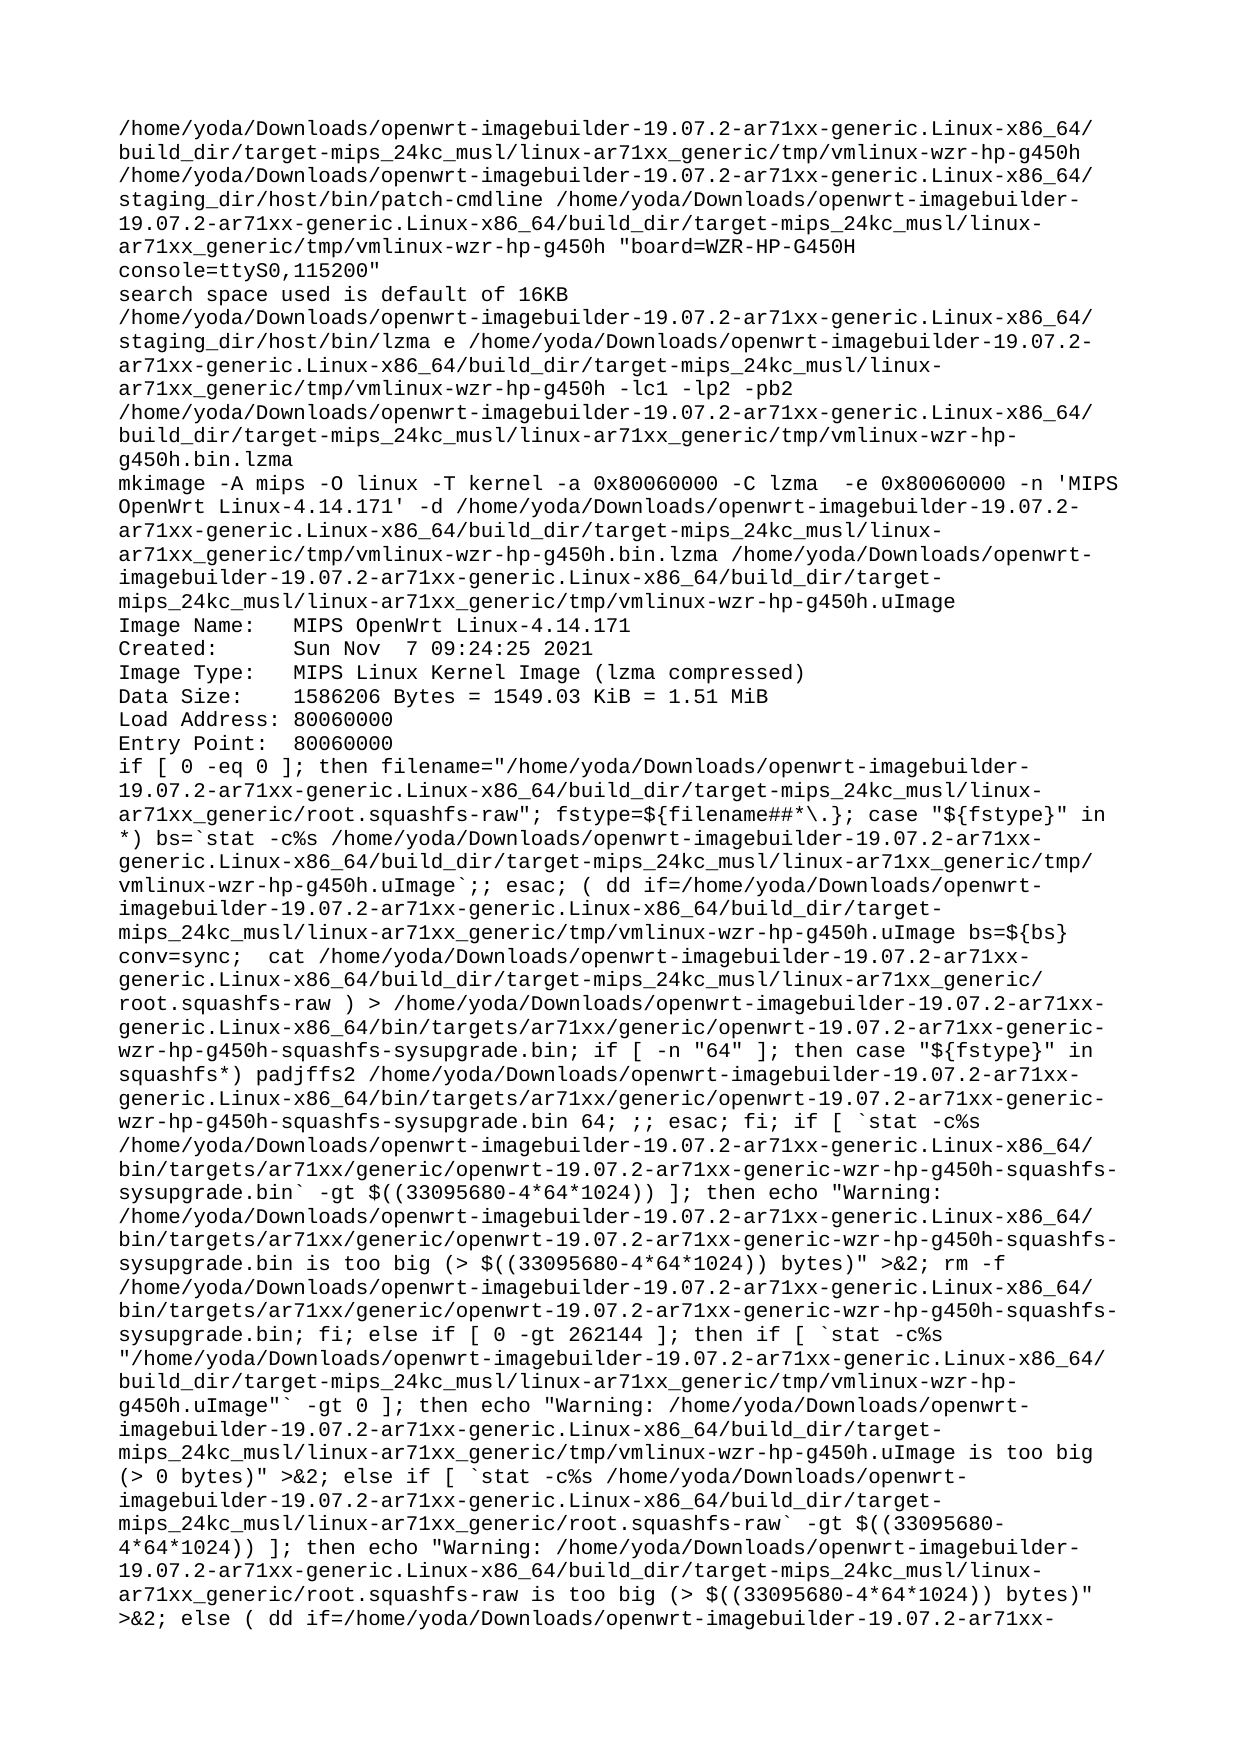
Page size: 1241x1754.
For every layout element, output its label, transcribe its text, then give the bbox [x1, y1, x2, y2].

text Image Name: MIPS OpenWrt Linux-4.14.171 [118, 615, 1122, 638]
text /home/yoda/Downloads/openwrt-imagebuilder-19.07.2-ar71xx-generic.Linux-x86_64/staging_dir/host/bin/patch-cmdline /home/yoda/Downloads/openwrt-imagebuilder-19.07.2-ar71xx-generic.Linux-x86_64/build_dir/target-mips_24kc_musl/linux-ar71xx_generic/tmp/vmlinux-wzr-hp-g450h "board=WZR-HP-G450H console=ttyS0,115200" [118, 165, 1122, 284]
text search space used is default of 16KB [118, 284, 1122, 307]
text Load Address: 80060000 [118, 709, 1122, 733]
text if [ 0 -eq 0 ]; then filename="/home/yoda/Downloads/openwrt-imagebuilder-19.07.2-ar71xx-generic.Linux-x86_64/build_dir/target-mips_24kc_musl/linux-ar71xx_generic/root.squashfs-raw"; fstype=${filename##*\.}; case "${fstype}" in *) bs=`stat -c%s /home/yoda/Downloads/openwrt-imagebuilder-19.07.2-ar71xx-generic.Linux-x86_64/build_dir/target-mips_24kc_musl/linux-ar71xx_generic/tmp/vmlinux-wzr-hp-g450h.uImage`;; esac; ( dd if=/home/yoda/Downloads/openwrt-imagebuilder-19.07.2-ar71xx-generic.Linux-x86_64/build_dir/target-mips_24kc_musl/linux-ar71xx_generic/tmp/vmlinux-wzr-hp-g450h.uImage bs=${bs} conv=sync; cat /home/yoda/Downloads/openwrt-imagebuilder-19.07.2-ar71xx-generic.Linux-x86_64/build_dir/target-mips_24kc_musl/linux-ar71xx_generic/root.squashfs-raw ) > /home/yoda/Downloads/openwrt-imagebuilder-19.07.2-ar71xx-generic.Linux-x86_64/bin/targets/ar71xx/generic/openwrt-19.07.2-ar71xx-generic-wzr-hp-g450h-squashfs-sysupgrade.bin; if [ -n "64" ]; then case "${fstype}" in squashfs*) padjffs2 /home/yoda/Downloads/openwrt-imagebuilder-19.07.2-ar71xx-generic.Linux-x86_64/bin/targets/ar71xx/generic/openwrt-19.07.2-ar71xx-generic-wzr-hp-g450h-squashfs-sysupgrade.bin 64; ;; esac; fi; if [ `stat -c%s /home/yoda/Downloads/openwrt-imagebuilder-19.07.2-ar71xx-generic.Linux-x86_64/bin/targets/ar71xx/generic/openwrt-19.07.2-ar71xx-generic-wzr-hp-g450h-squashfs-sysupgrade.bin` -gt $((33095680-4*64*1024)) ]; then echo "Warning: /home/yoda/Downloads/openwrt-imagebuilder-19.07.2-ar71xx-generic.Linux-x86_64/bin/targets/ar71xx/generic/openwrt-19.07.2-ar71xx-generic-wzr-hp-g450h-squashfs-sysupgrade.bin is too big (> $((33095680-4*64*1024)) bytes)" >&2; rm -f /home/yoda/Downloads/openwrt-imagebuilder-19.07.2-ar71xx-generic.Linux-x86_64/bin/targets/ar71xx/generic/openwrt-19.07.2-ar71xx-generic-wzr-hp-g450h-squashfs-sysupgrade.bin; fi; else if [ 0 -gt 262144 ]; then if [ `stat -c%s "/home/yoda/Downloads/openwrt-imagebuilder-19.07.2-ar71xx-generic.Linux-x86_64/build_dir/target-mips_24kc_musl/linux-ar71xx_generic/tmp/vmlinux-wzr-hp-g450h.uImage"` -gt 0 ]; then echo "Warning: /home/yoda/Downloads/openwrt-imagebuilder-19.07.2-ar71xx-generic.Linux-x86_64/build_dir/target-mips_24kc_musl/linux-ar71xx_generic/tmp/vmlinux-wzr-hp-g450h.uImage is too big (> 0 bytes)" >&2; else if [ `stat -c%s /home/yoda/Downloads/openwrt-imagebuilder-19.07.2-ar71xx-generic.Linux-x86_64/build_dir/target-mips_24kc_musl/linux-ar71xx_generic/root.squashfs-raw` -gt $((33095680-4*64*1024)) ]; then echo "Warning: /home/yoda/Downloads/openwrt-imagebuilder-19.07.2-ar71xx-generic.Linux-x86_64/build_dir/target-mips_24kc_musl/linux-ar71xx_generic/root.squashfs-raw is too big (> $((33095680-4*64*1024)) bytes)" >&2; else ( dd if=/home/yoda/Downloads/openwrt-imagebuilder-19.07.2-ar71xx- [118, 757, 1122, 1631]
text /home/yoda/Downloads/openwrt-imagebuilder-19.07.2-ar71xx-generic.Linux-x86_64/staging_dir/host/bin/lzma e /home/yoda/Downloads/openwrt-imagebuilder-19.07.2-ar71xx-generic.Linux-x86_64/build_dir/target-mips_24kc_musl/linux-ar71xx_generic/tmp/vmlinux-wzr-hp-g450h -lc1 -lp2 -pb2 /home/yoda/Downloads/openwrt-imagebuilder-19.07.2-ar71xx-generic.Linux-x86_64/build_dir/target-mips_24kc_musl/linux-ar71xx_generic/tmp/vmlinux-wzr-hp-g450h.bin.lzma [118, 307, 1122, 473]
text mkimage -A mips -O linux -T kernel -a 0x80060000 -C lzma -e 0x80060000 -n 'MIPS OpenWrt Linux-4.14.171' -d /home/yoda/Downloads/openwrt-imagebuilder-19.07.2-ar71xx-generic.Linux-x86_64/build_dir/target-mips_24kc_musl/linux-ar71xx_generic/tmp/vmlinux-wzr-hp-g450h.bin.lzma /home/yoda/Downloads/openwrt-imagebuilder-19.07.2-ar71xx-generic.Linux-x86_64/build_dir/target-mips_24kc_musl/linux-ar71xx_generic/tmp/vmlinux-wzr-hp-g450h.uImage [118, 473, 1122, 615]
text Created: Sun Nov 7 09:24:25 2021 [118, 638, 1122, 662]
text /home/yoda/Downloads/openwrt-imagebuilder-19.07.2-ar71xx-generic.Linux-x86_64/build_dir/target-mips_24kc_musl/linux-ar71xx_generic/tmp/vmlinux-wzr-hp-g450h [118, 118, 1122, 165]
text Entry Point: 80060000 [118, 733, 1122, 757]
text Image Type: MIPS Linux Kernel Image (lzma compressed) [118, 662, 1122, 686]
text Data Size: 1586206 Bytes = 1549.03 KiB = 1.51 MiB [118, 686, 1122, 709]
